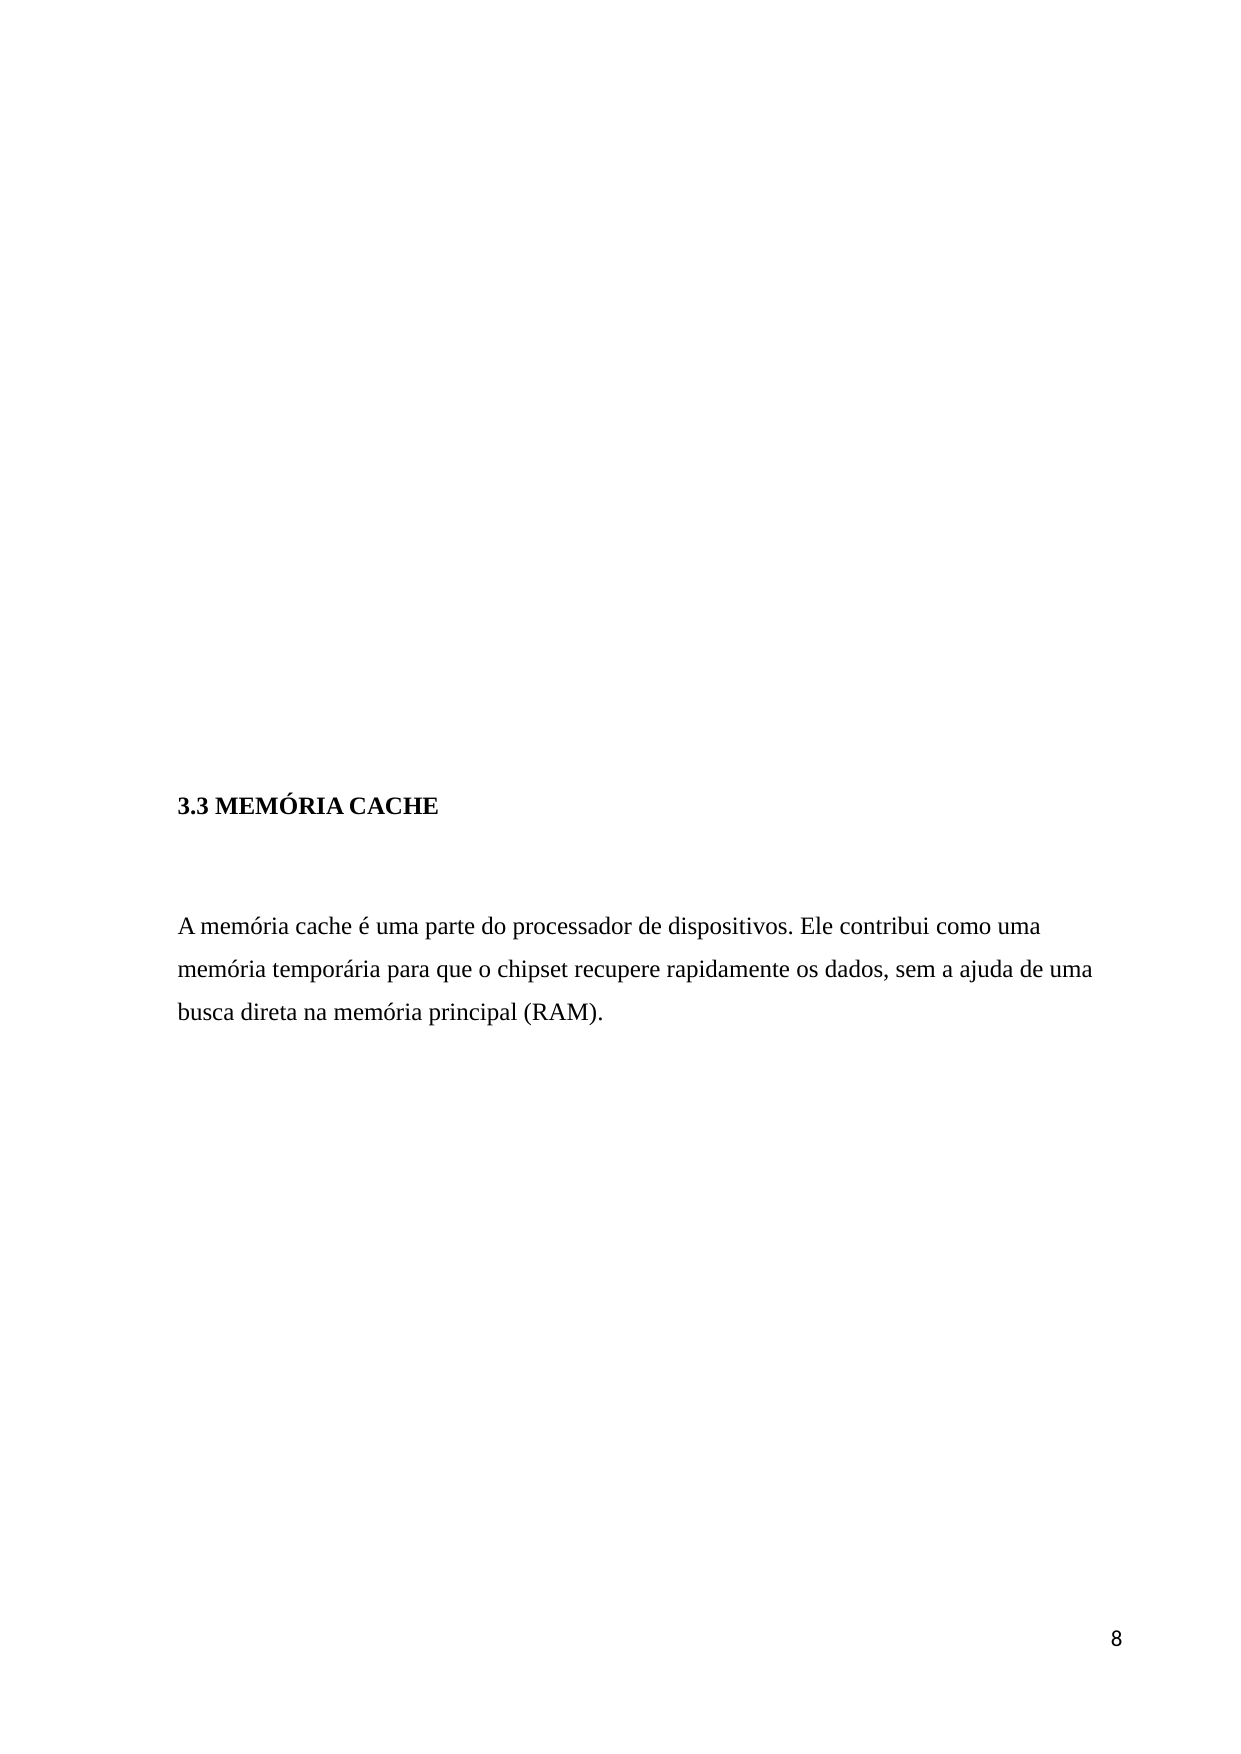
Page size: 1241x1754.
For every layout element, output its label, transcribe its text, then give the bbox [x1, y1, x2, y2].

text 3.3 MEMÓRIA CACHE [177, 791, 1122, 820]
text A memória cache é uma parte do processador de dispositivos. Ele contribui como uma memória temporária para que o chipset recupere rapidamente os dados, sem a ajuda de uma busca direta na memória principal (RAM). [177, 911, 1122, 1026]
